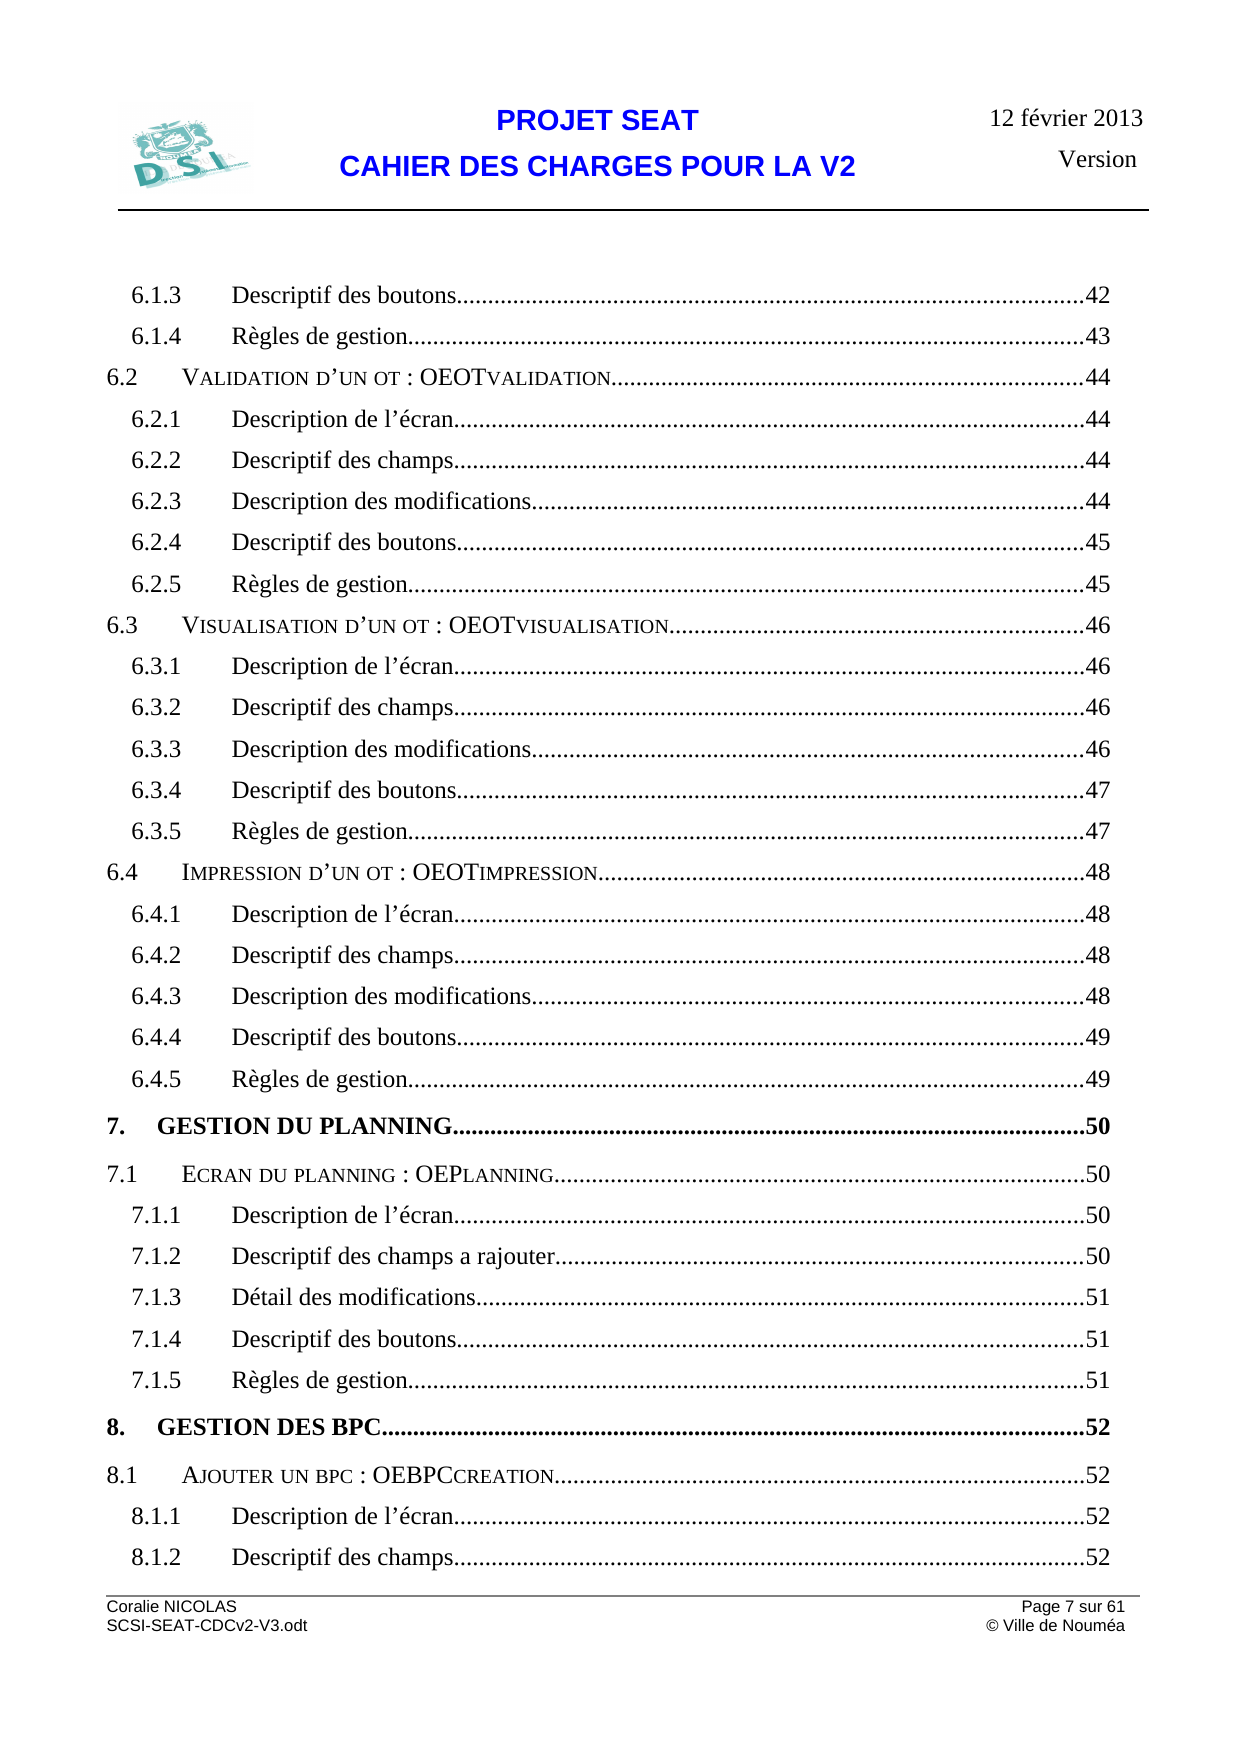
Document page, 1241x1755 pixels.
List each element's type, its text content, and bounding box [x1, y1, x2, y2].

text 6.2.1 Description de l’écran 44 [131, 404, 1140, 432]
text 6.1.3 Descriptif des boutons 42 [131, 280, 1140, 309]
text 8.1.1 Description de l’écran 52 [131, 1501, 1140, 1530]
text 6.4.2 Descriptif des champs 48 [131, 940, 1140, 969]
text 7.1 Ecran du planning : OEPlanning 50 [106, 1159, 1140, 1187]
text 7.1.2 Descriptif des champs a rajouter 50 [131, 1241, 1140, 1270]
text 6.3.3 Description des modifications 46 [131, 734, 1140, 762]
text 6.2.4 Descriptif des boutons 45 [131, 527, 1140, 556]
text 6.3.4 Descriptif des boutons 47 [131, 775, 1140, 804]
text 6.2.2 Descriptif des champs 44 [131, 445, 1140, 474]
text 6.4 Impression d’un ot : OEOTimpression 48 [106, 857, 1140, 886]
text 6.2.3 Description des modifications 44 [131, 486, 1140, 515]
text 6.4.1 Description de l’écran 48 [131, 899, 1140, 927]
text 6.4.4 Descriptif des boutons 49 [131, 1022, 1140, 1051]
text 6.2.5 Règles de gestion 45 [131, 569, 1140, 597]
text 8.1 Ajouter un bpc : OEBPCcreation 52 [106, 1460, 1140, 1489]
text 8.1.2 Descriptif des champs 52 [131, 1542, 1140, 1571]
text 8. Gestion des BPC 52 [106, 1412, 1140, 1441]
text 7.1.1 Description de l’écran 50 [131, 1200, 1140, 1229]
text 6.4.5 Règles de gestion 49 [131, 1064, 1140, 1092]
text 7.1.4 Descriptif des boutons 51 [131, 1324, 1140, 1352]
text 6.1.4 Règles de gestion 43 [131, 321, 1140, 350]
text 6.4.3 Description des modifications 48 [131, 981, 1140, 1010]
text 6.3.5 Règles de gestion 47 [131, 816, 1140, 845]
text 6.2 Validation d’un ot : OEOTvalidation 44 [106, 362, 1140, 391]
text 7.1.3 Détail des modifications 51 [131, 1282, 1140, 1311]
text 6.3.2 Descriptif des champs 46 [131, 692, 1140, 721]
text 7. Gestion du planning 50 [106, 1111, 1140, 1140]
text 7.1.5 Règles de gestion 51 [131, 1365, 1140, 1394]
text 6.3.1 Description de l’écran 46 [131, 651, 1140, 680]
text 6.3 Visualisation d’un ot : OEOTvisualisation 46 [106, 610, 1140, 639]
